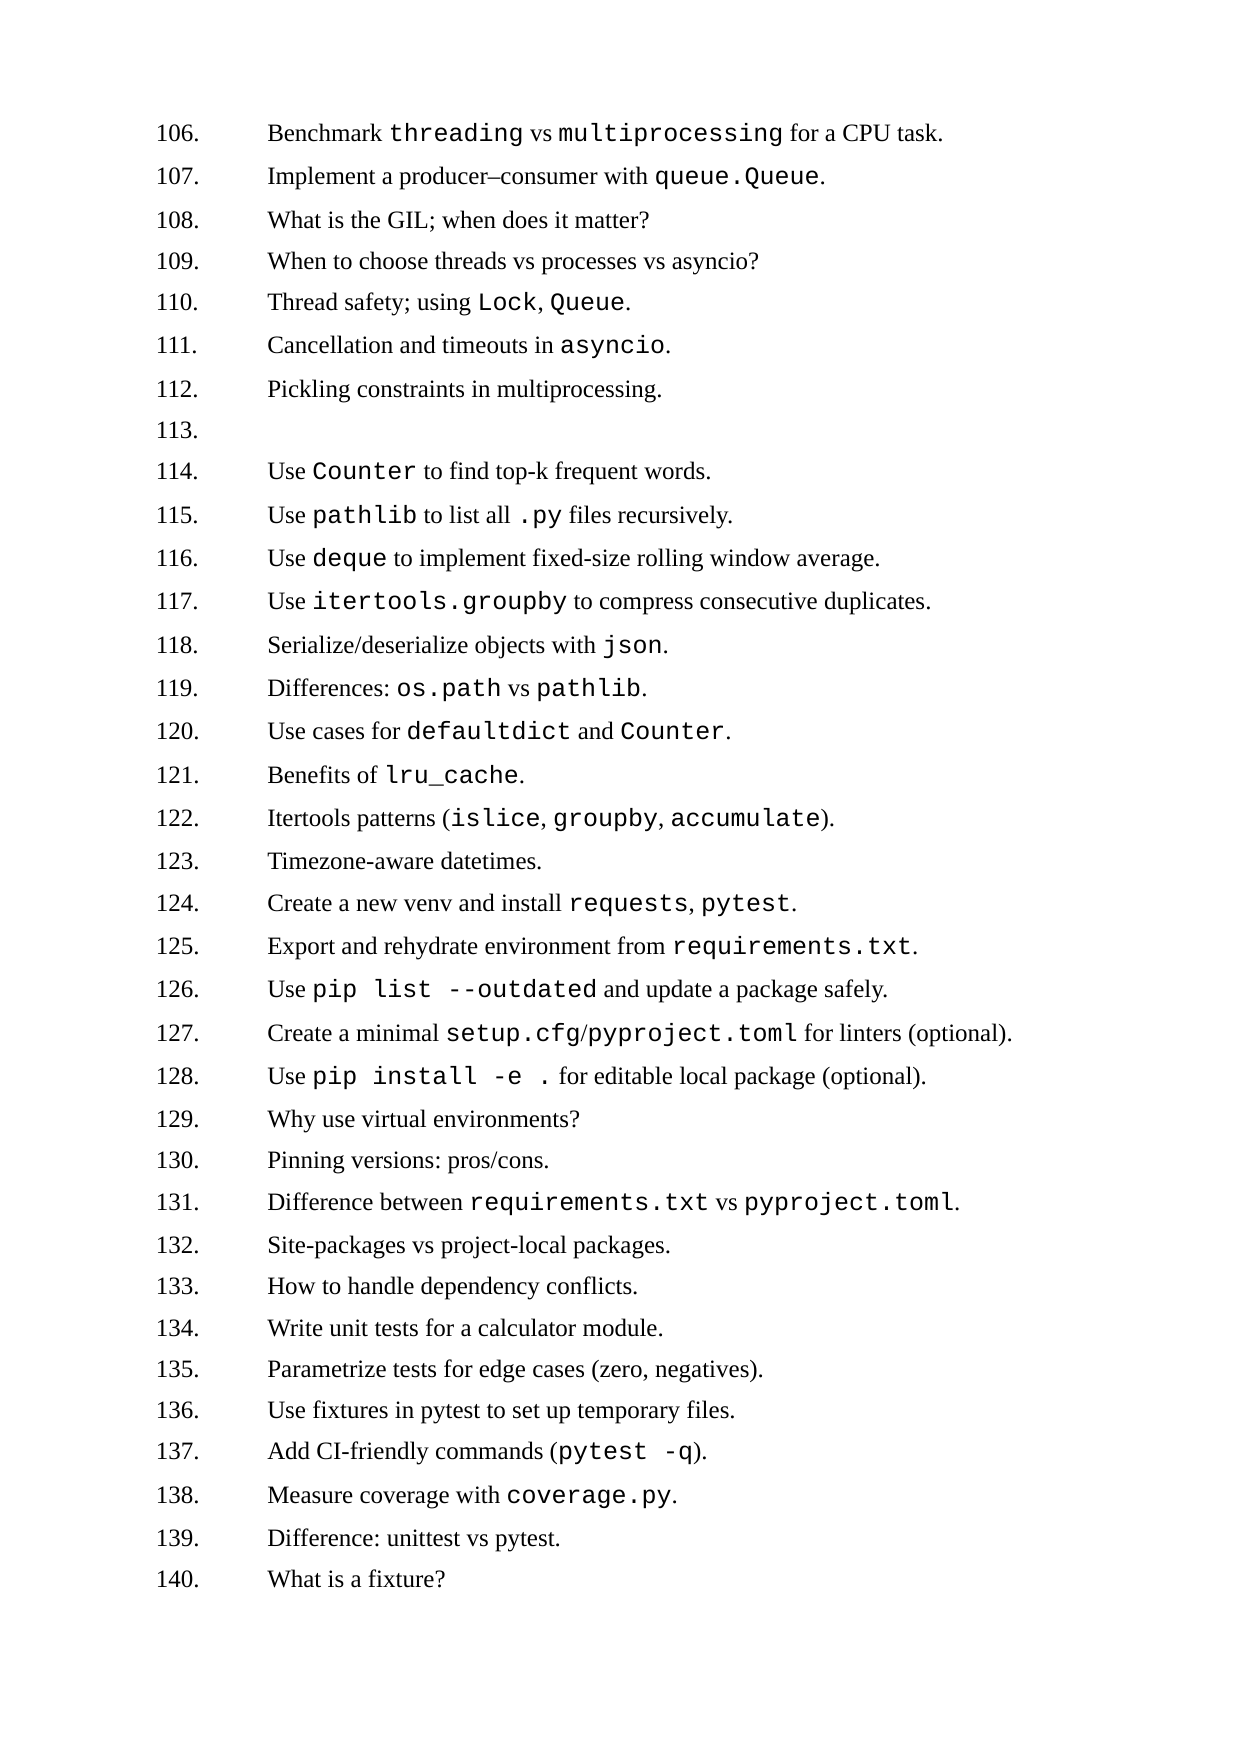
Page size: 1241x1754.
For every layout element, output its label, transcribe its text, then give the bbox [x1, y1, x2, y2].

list Export and rehydrate environment from requirements.txt. [156, 931, 1122, 962]
list Difference between requirements.txt vs pyproject.toml. [156, 1187, 1122, 1218]
list Write unit tests for a calculator module. [156, 1313, 1122, 1341]
list Parametrize tests for edge cases (zero, negatives). [156, 1354, 1122, 1383]
list Itertools patterns (islice, groupby, accumulate). [156, 803, 1122, 834]
list Difference: unittest vs pytest. [156, 1523, 1122, 1552]
list Use itertools.groupby to compress consecutive duplicates. [156, 586, 1122, 617]
list Site-packages vs project-local packages. [156, 1230, 1122, 1259]
list Create a minimal setup.cfg/pyproject.toml for linters (optional). [156, 1018, 1122, 1048]
list Thread safety; using Lock, Queue. [156, 287, 1122, 318]
list Pickling constraints in multiprocessing. [156, 374, 1122, 403]
list Pinning versions: pros/cons. [156, 1146, 1122, 1174]
list Use cases for defaultdict and Counter. [156, 716, 1122, 747]
list When to choose threads vs processes vs asyncio? [156, 246, 1122, 275]
list Differences: os.path vs pathlib. [156, 673, 1122, 704]
list What is the GIL; when does it matter? [156, 205, 1122, 233]
list Benchmark threading vs multiprocessing for a CPU task. [156, 118, 1122, 149]
list Use pathlib to list all .py files recursively. [156, 500, 1122, 531]
list Use pip install -e . for editable local package (optional). [156, 1061, 1122, 1092]
list Use deque to implement fixed-size rolling window average. [156, 543, 1122, 574]
list Timezone-aware datetimes. [156, 846, 1122, 875]
list How to handle dependency conflicts. [156, 1271, 1122, 1300]
list Serialize/deserialize objects with json. [156, 630, 1122, 661]
list Use Counter to find top-k frequent words. [156, 456, 1122, 487]
list What is a fixture? [156, 1564, 1122, 1593]
list Cancellation and timeouts in asyncio. [156, 331, 1122, 361]
list Create a new venv and install requests, pytest. [156, 888, 1122, 918]
list Use pip list --outdated and update a package safely. [156, 974, 1122, 1005]
list Benefits of lru_cache. [156, 760, 1122, 791]
list Implement a producer–consumer with queue.Queue. [156, 161, 1122, 192]
list Add CI-friendly commands (pytest -q). [156, 1436, 1122, 1467]
list Use fixtures in pytest to set up temporary files. [156, 1395, 1122, 1424]
list Measure coverage with coverage.py. [156, 1480, 1122, 1511]
list Why use virtual environments? [156, 1104, 1122, 1133]
